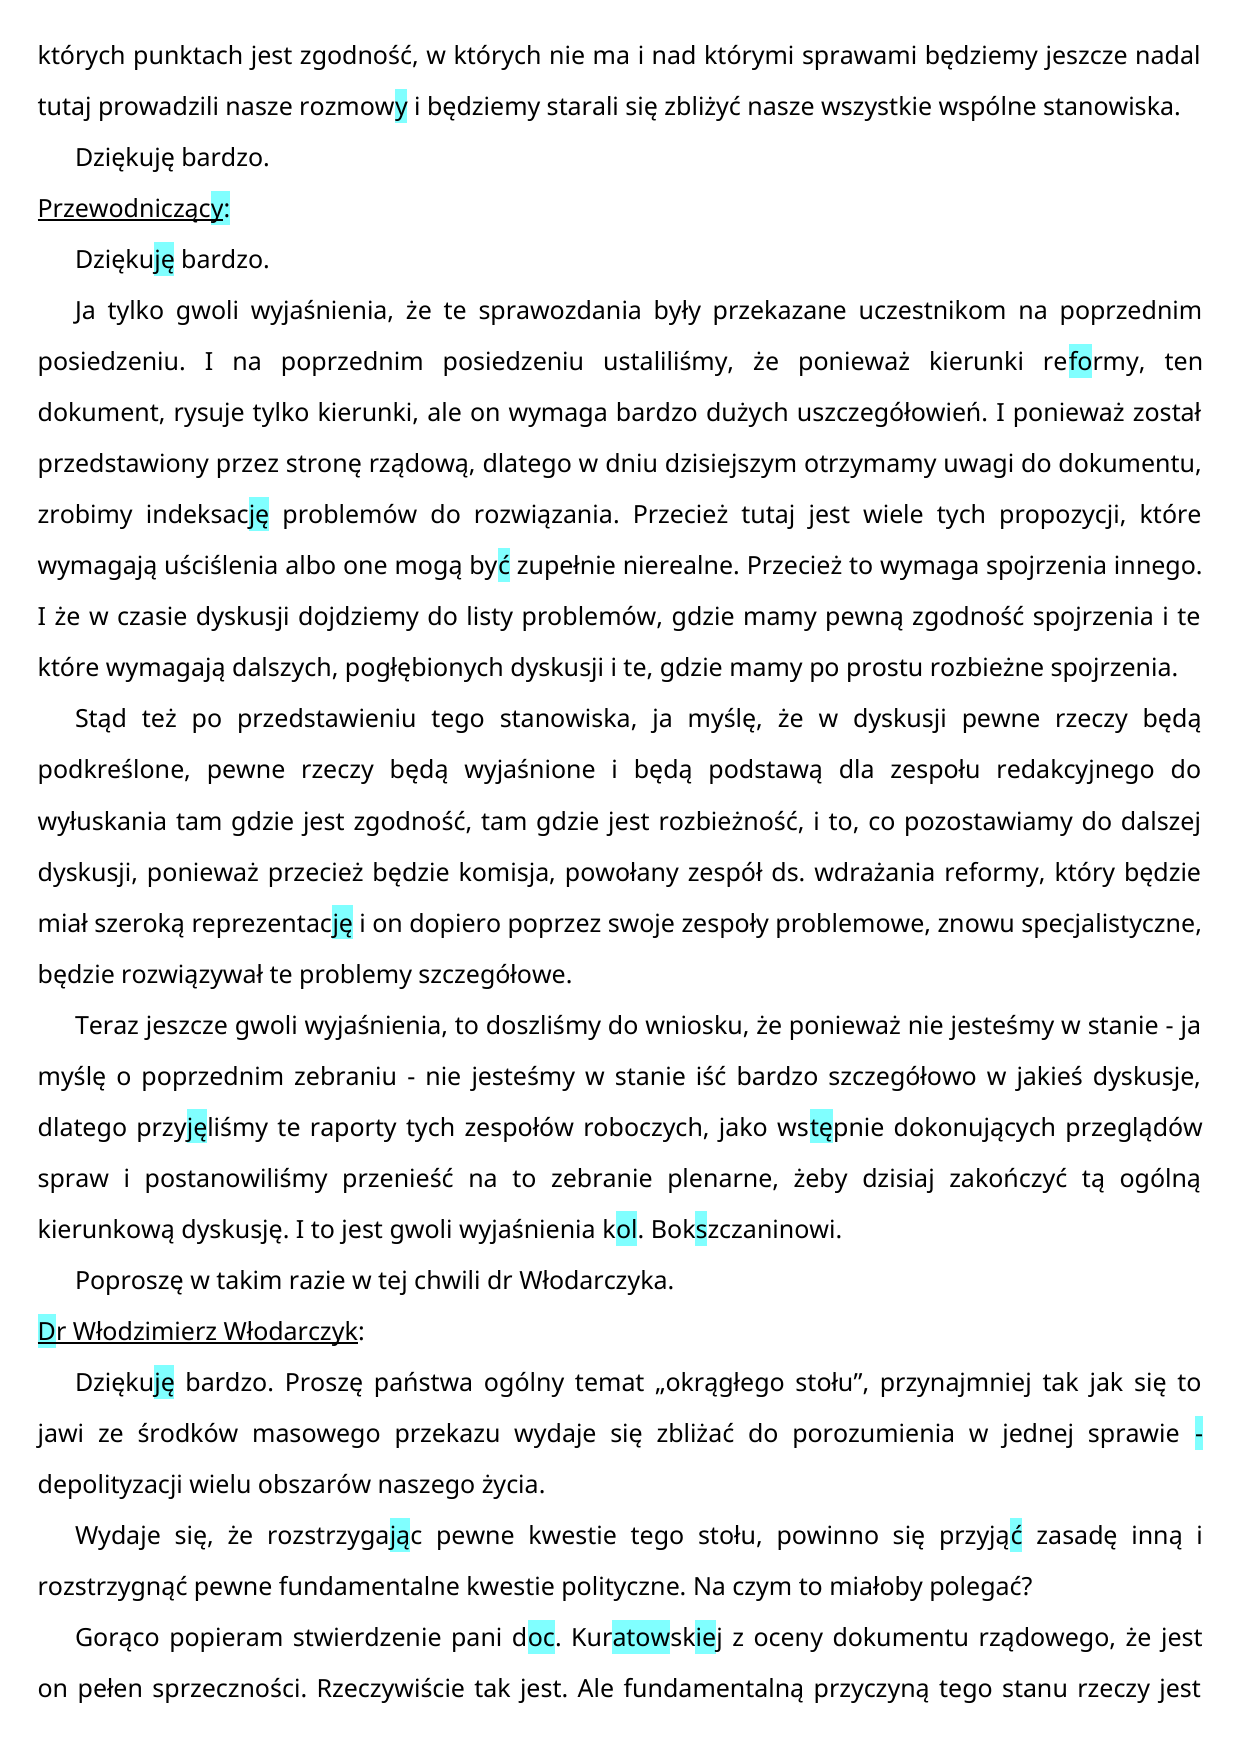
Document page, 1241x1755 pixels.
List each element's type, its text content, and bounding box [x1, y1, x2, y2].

text Ja tylko gwoli wyjaśnienia, że te sprawozdania były przekazane uczestnikom na poprzednim posiedzeniu. I na poprzednim posiedzeniu ustaliliśmy, że ponieważ kierunki reformy, ten dokument, rysuje tylko kierunki, ale on wymaga bardzo dużych uszczegółowień. I ponieważ został przedstawiony przez stronę rządową, dlatego w dniu dzisiejszym otrzymamy uwagi do dokumentu, zrobimy indeksację problemów do rozwiązania. Przecież tutaj jest wiele tych propozycji, które wymagają uściślenia albo one mogą być zupełnie nierealne. Przecież to wymaga spojrzenia innego. I że w czasie dyskusji dojdziemy do listy problemów, gdzie mamy pewną zgodność spojrzenia i te które wymagają dalszych, pogłębionych dyskusji i te, gdzie mamy po prostu rozbieżne spojrzenia. [37, 293, 1203, 684]
text Dziękuję bardzo. [37, 242, 1203, 276]
text Poproszę w takim razie w tej chwili dr Włodarczyka. [37, 1262, 1203, 1297]
text Teraz jeszcze gwoli wyjaśnienia, to doszliśmy do wniosku, że ponieważ nie jesteśmy w stanie - ja myślę o poprzednim zebraniu - nie jesteśmy w stanie iść bardzo szczegółowo w jakieś dyskusje, dlatego przyjęliśmy te raporty tych zespołów roboczych, jako wstępnie dokonujących przeglądów spraw i postanowiliśmy przenieść na to zebranie plenarne, żeby dzisiaj zakończyć tą ogólną kierunkową dyskusję. I to jest gwoli wyjaśnienia kol. Bokszczaninowi. [37, 1007, 1203, 1246]
text Przewodniczący: [37, 191, 1203, 225]
text Dziękuję bardzo. [37, 139, 1203, 174]
text których punktach jest zgodność, w których nie ma i nad którymi sprawami będziemy jeszcze nadal tutaj prowadzili nasze rozmowy i będziemy starali się zbliżyć nasze wszystkie wspólne stanowiska. [37, 37, 1203, 123]
text Dziękuję bardzo. Proszę państwa ogólny temat „okrągłego stołu”, przynajmniej tak jak się to jawi ze środków masowego przekazu wydaje się zbliżać do porozumienia w jednej sprawie - depolityzacji wielu obszarów naszego życia. [37, 1364, 1203, 1501]
text Dr Włodzimierz Włodarczyk: [37, 1313, 1203, 1348]
text Wydaje się, że rozstrzygając pewne kwestie tego stołu, powinno się przyjąć zasadę inną i rozstrzygnąć pewne fundamentalne kwestie polityczne. Na czym to miałoby polegać? [37, 1518, 1203, 1603]
text Stąd też po przedstawieniu tego stanowiska, ja myślę, że w dyskusji pewne rzeczy będą podkreślone, pewne rzeczy będą wyjaśnione i będą podstawą dla zespołu redakcyjnego do wyłuskania tam gdzie jest zgodność, tam gdzie jest rozbieżność, i to, co pozostawiamy do dalszej dyskusji, ponieważ przecież będzie komisja, powołany zespół ds. wdrażania reformy, który będzie miał szeroką reprezentację i on dopiero poprzez swoje zespoły problemowe, znowu specjalistyczne, będzie rozwiązywał te problemy szczegółowe. [37, 701, 1203, 990]
text Gorąco popieram stwierdzenie pani doc. Kuratowskiej z oceny dokumentu rządowego, że jest on pełen sprzeczności. Rzeczywiście tak jest. Ale fundamentalną przyczyną tego stanu rzeczy jest [37, 1620, 1203, 1705]
